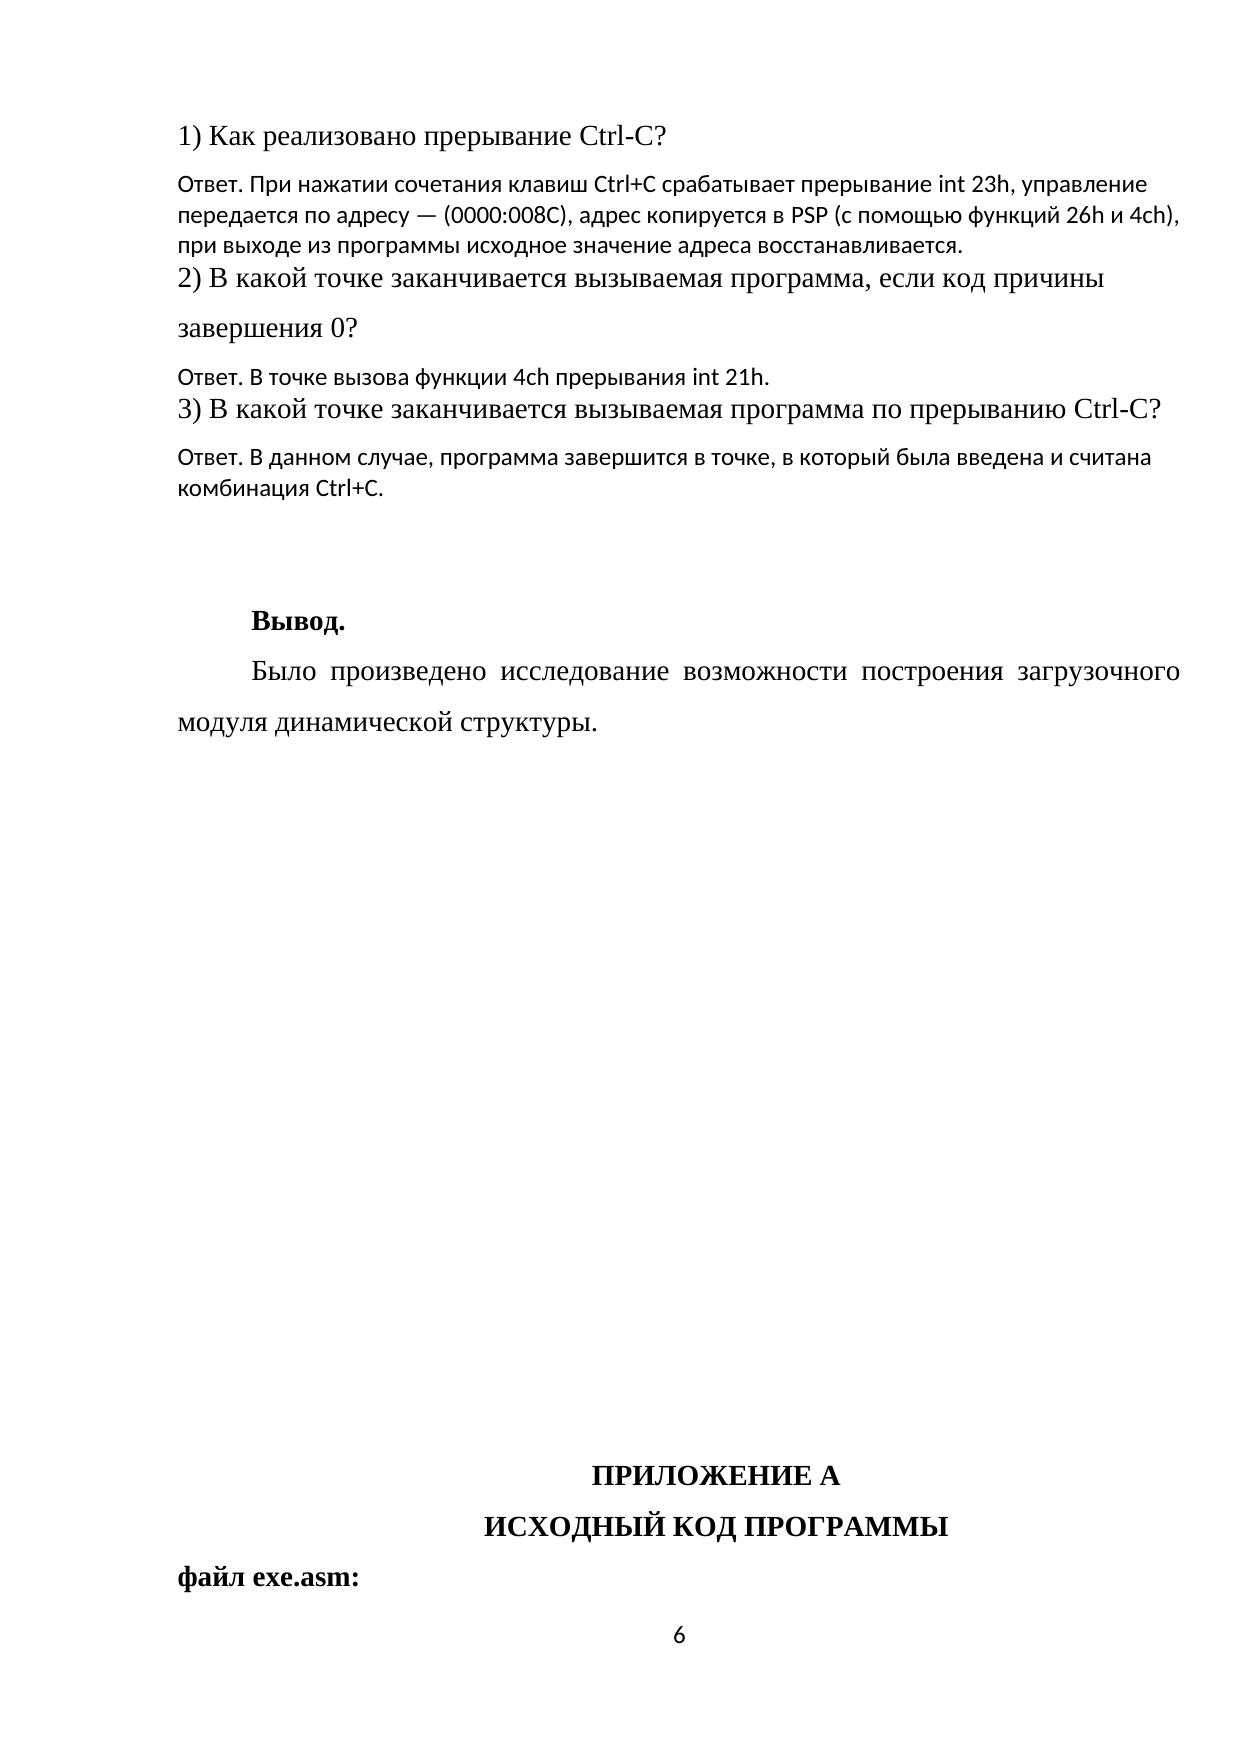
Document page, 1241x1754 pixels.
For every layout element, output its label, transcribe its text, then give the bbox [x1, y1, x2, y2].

text ИСХОДНЫЙ КОД ПРОГРАММЫ [177, 1509, 1181, 1542]
text 3) В какой точке заканчивается вызываемая программа по прерыванию Ctrl-C? [177, 391, 1181, 425]
text Ответ. В данном случае, программа завершится в точке, в который была введена и считана комбинация Ctrl+C. [177, 441, 1181, 502]
text Было произведено исследование возможности построения загрузочного модуля динамической структуры. [177, 653, 1181, 737]
text Ответ. В точке вызова функции 4ch прерывания int 21h. [177, 361, 1181, 391]
text Ответ. При нажатии сочетания клавиш Ctrl+C срабатывает прерывание int 23h, управление передается по адресу — (0000:008С), адрес копируется в PSP (с помощью функций 26h и 4ch), при выходе из программы исходное значение адреса восстанавливается. [177, 168, 1181, 260]
text 2) В какой точке заканчивается вызываемая программа, если код причины завершения 0? [177, 260, 1181, 344]
text файл exe.asm: [177, 1559, 1181, 1593]
text Вывод. [177, 603, 1181, 637]
text 1) Как реализовано прерывание Ctrl-C? [177, 118, 1181, 152]
text ПРИЛОЖЕНИЕ А [177, 1458, 1181, 1492]
